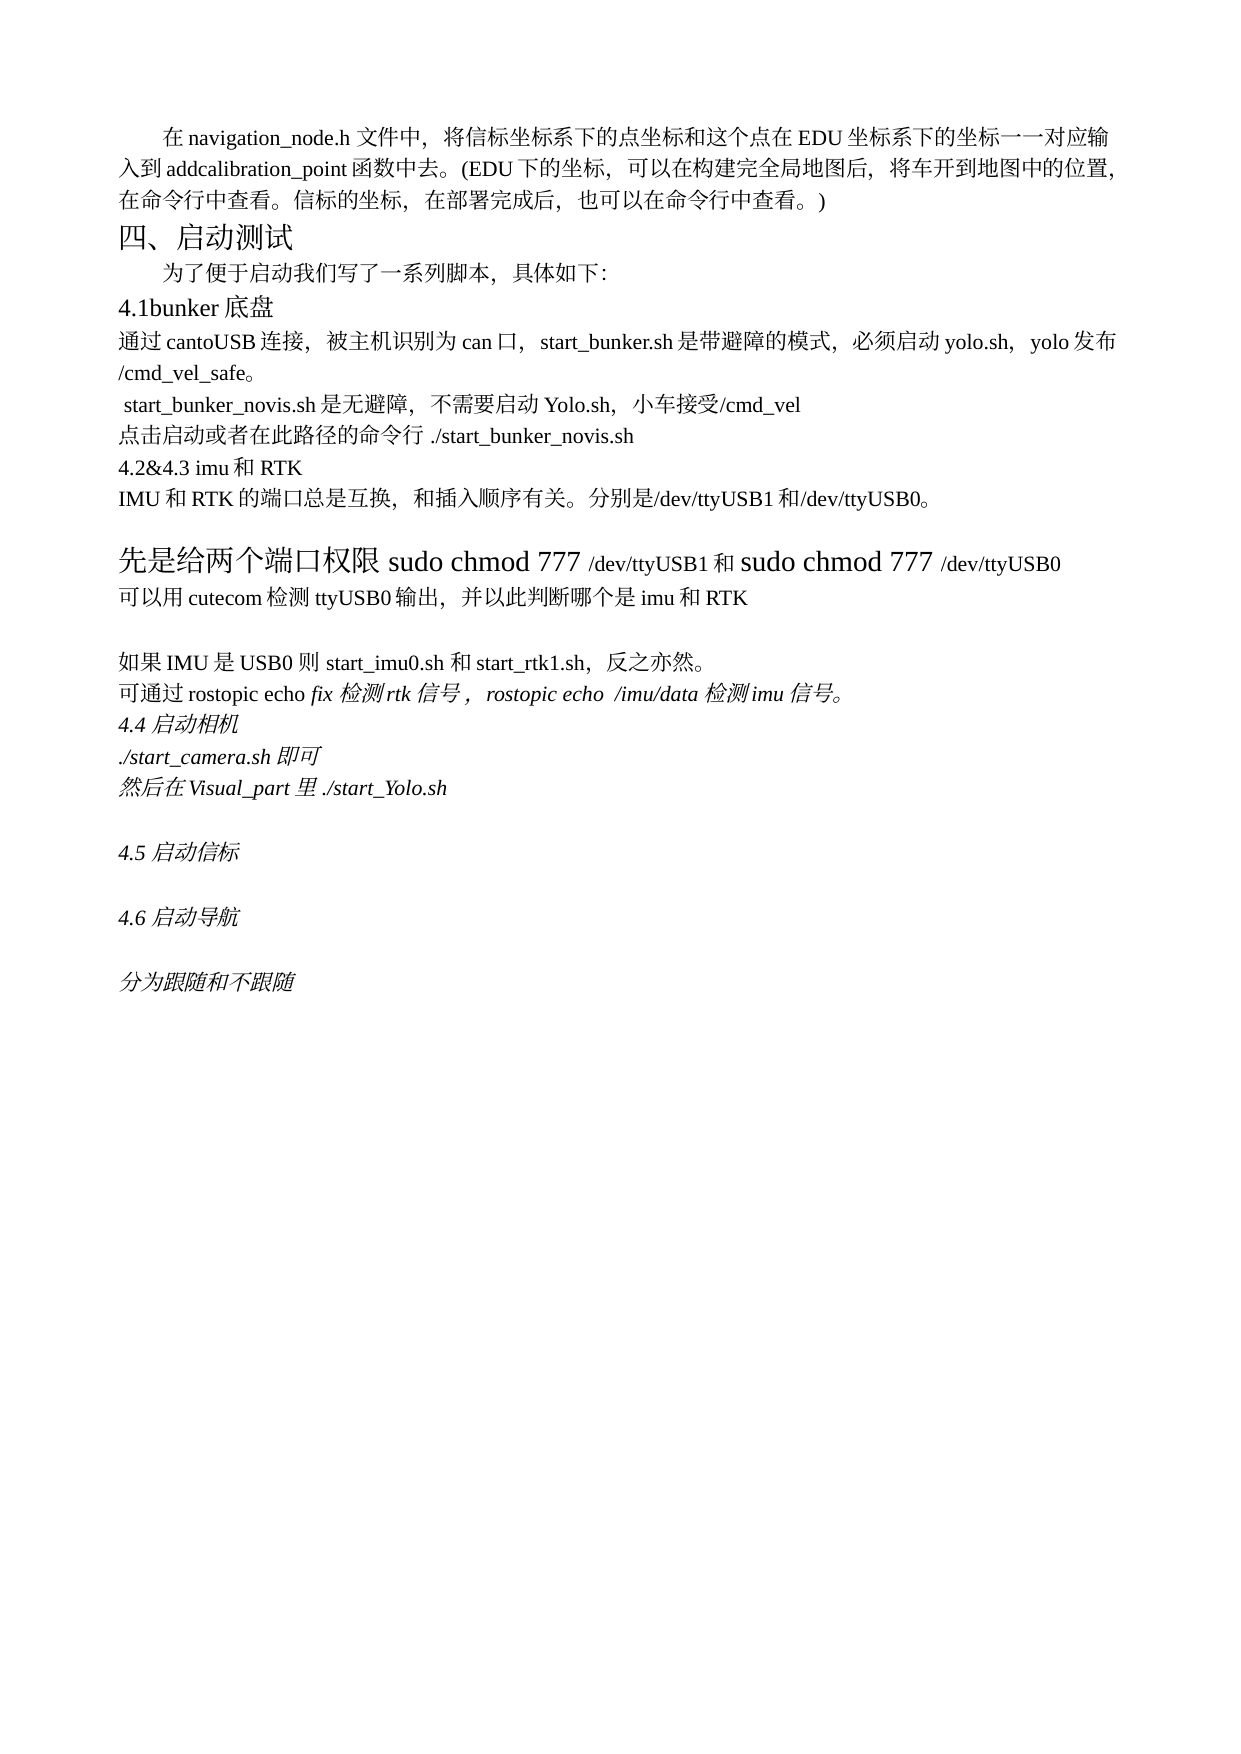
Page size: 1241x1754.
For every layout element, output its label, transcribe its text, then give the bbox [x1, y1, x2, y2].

text 四、启动测试 [118, 214, 1122, 256]
text 通过cantoUSB连接，被主机识别为can口，start_bunker.sh是带避障的模式，必须启动yolo.sh，yolo发布/cmd_vel_safe。 [118, 324, 1122, 387]
text 可以用cutecom检测ttyUSB0输出，并以此判断哪个是imu和RTK [118, 580, 1122, 611]
text start_bunker_novis.sh是无避障，不需要启动Yolo.sh，小车接受/cmd_vel [118, 387, 1122, 418]
text 4.4 启动相机 [118, 708, 1122, 739]
text 可通过rostopic echo fix 检测rtk信号 ，rostopic echo /imu/data检测imu信号。 [118, 676, 1122, 708]
text 如果IMU是USB0 则 start_imu0.sh 和start_rtk1.sh，反之亦然。 [118, 645, 1122, 676]
text IMU和RTK的端口总是互换，和插入顺序有关。分别是/dev/ttyUSB1和/dev/ttyUSB0。 [118, 481, 1122, 513]
text 分为跟随和不跟随 [118, 966, 1122, 997]
text 先是给两个端口权限 sudo chmod 777 /dev/ttyUSB1和 sudo chmod 777 /dev/ttyUSB0 [118, 538, 1122, 580]
text 4.1bunker底盘 [118, 288, 1122, 324]
text 为了便于启动我们写了一系列脚本，具体如下： [118, 256, 1122, 288]
text 在navigation_node.h 文件中，将信标坐标系下的点坐标和这个点在EDU坐标系下的坐标一一对应输入到addcalibration_point函数中去。(EDU下的坐标，可以在构建完全局地图后，将车开到地图中的位置，在命令行中查看。信标的坐标，在部署完成后，也可以在命令行中查看。) [118, 118, 1122, 214]
text 4.6 启动导航 [118, 901, 1122, 932]
text ./start_camera.sh即可 [118, 739, 1122, 771]
text 4.5 启动信标 [118, 836, 1122, 867]
text 4.2&4.3 imu和RTK [118, 450, 1122, 481]
text 点击启动或者在此路径的命令行 ./start_bunker_novis.sh [118, 418, 1122, 450]
text 然后在Visual_part里 ./start_Yolo.sh [118, 771, 1122, 802]
